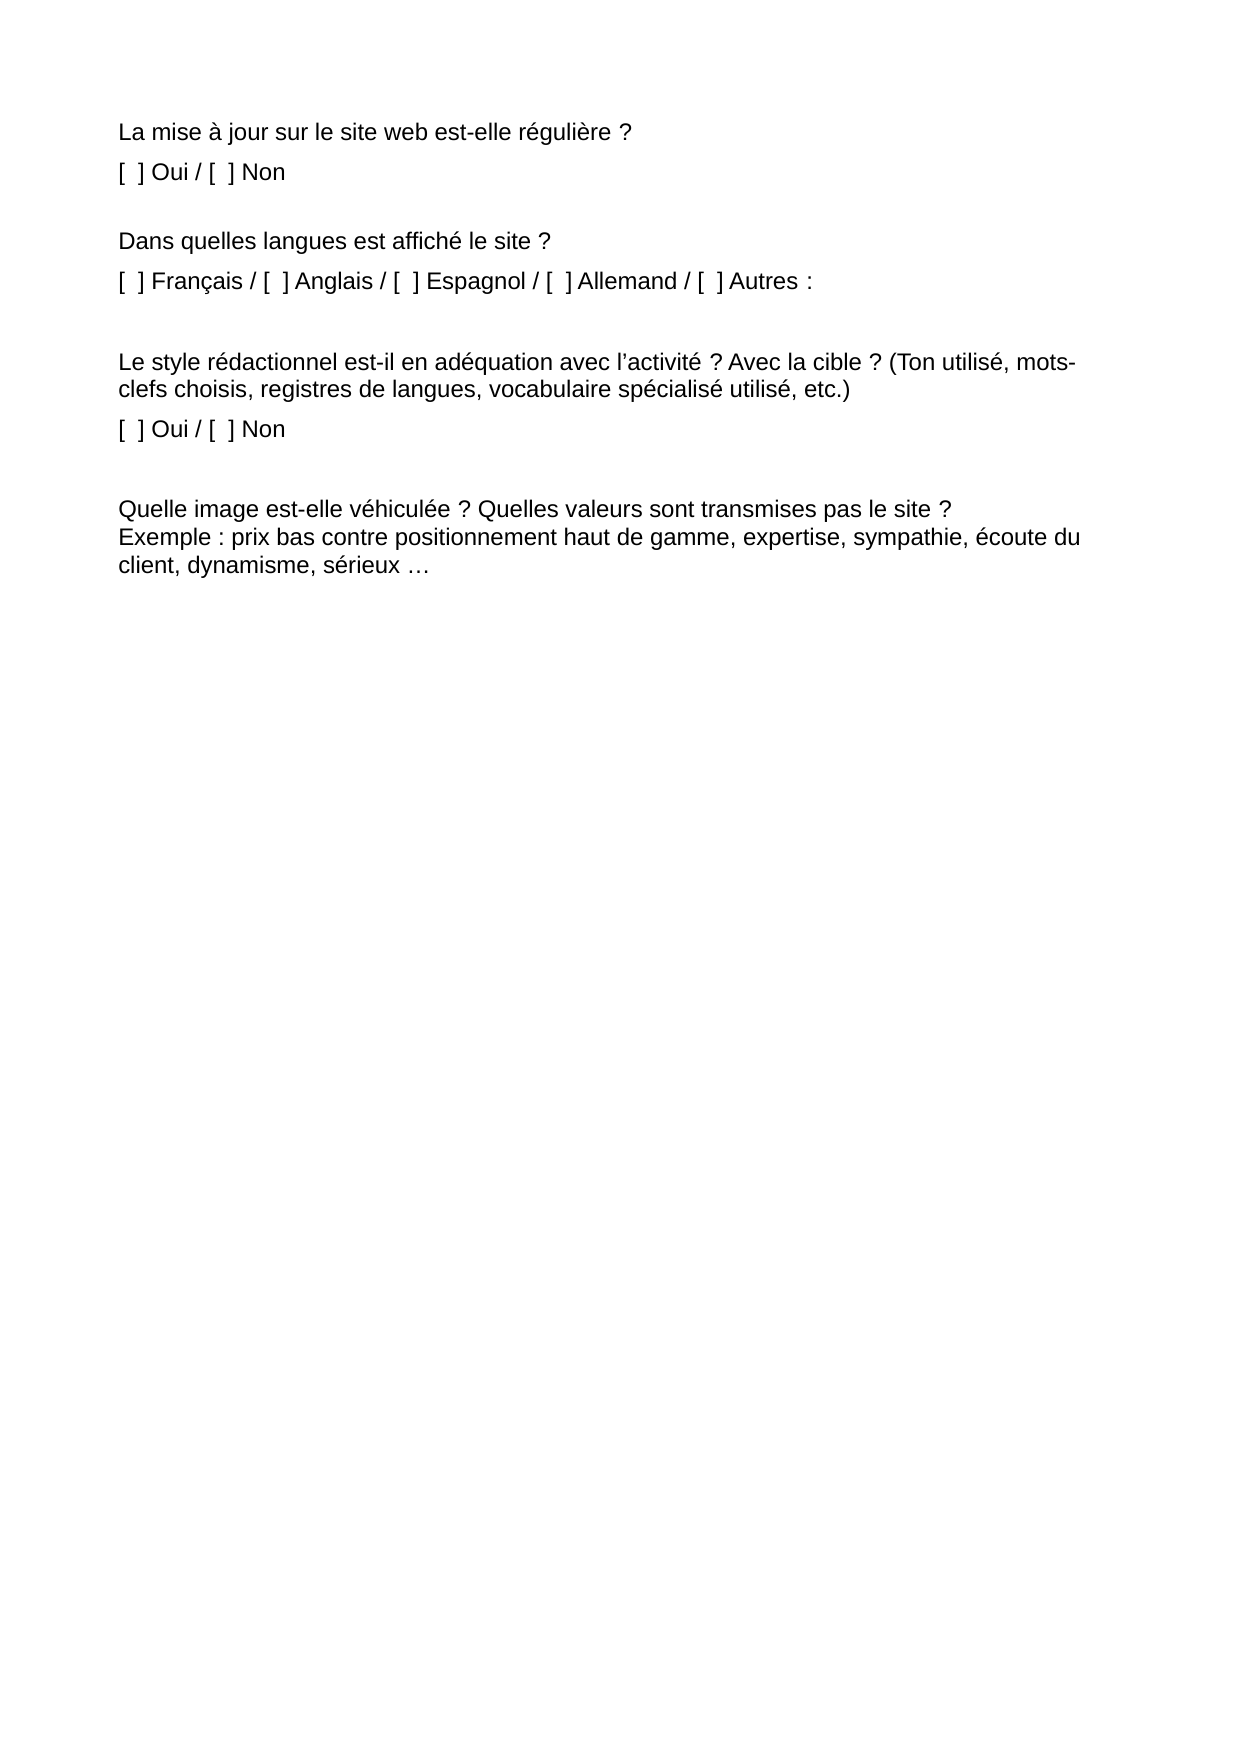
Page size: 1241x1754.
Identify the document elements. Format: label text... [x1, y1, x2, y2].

text Le style rédactionnel est-il en adéquation avec l’activité ? Avec la cible ? (Ton utilisé, mots-clefs choisis, registres de langues, vocabulaire spécialisé utilisé, etc.) [118, 347, 1122, 403]
text Dans quelles langues est affiché le site ? [118, 227, 1122, 255]
text La mise à jour sur le site web est-elle régulière ? [118, 118, 1122, 146]
text [ ] Français / [ ] Anglais / [ ] Espagnol / [ ] Allemand / [ ] Autres : [118, 267, 1122, 295]
text [ ] Oui / [ ] Non [118, 415, 1122, 443]
text [ ] Oui / [ ] Non [118, 158, 1122, 186]
text Quelle image est-elle véhiculée ? Quelles valeurs sont transmises pas le site ? Exemple : prix bas contre positionnement haut de gamme, expertise, sympathie, écoute du client, dynamisme, sérieux … [118, 495, 1122, 578]
